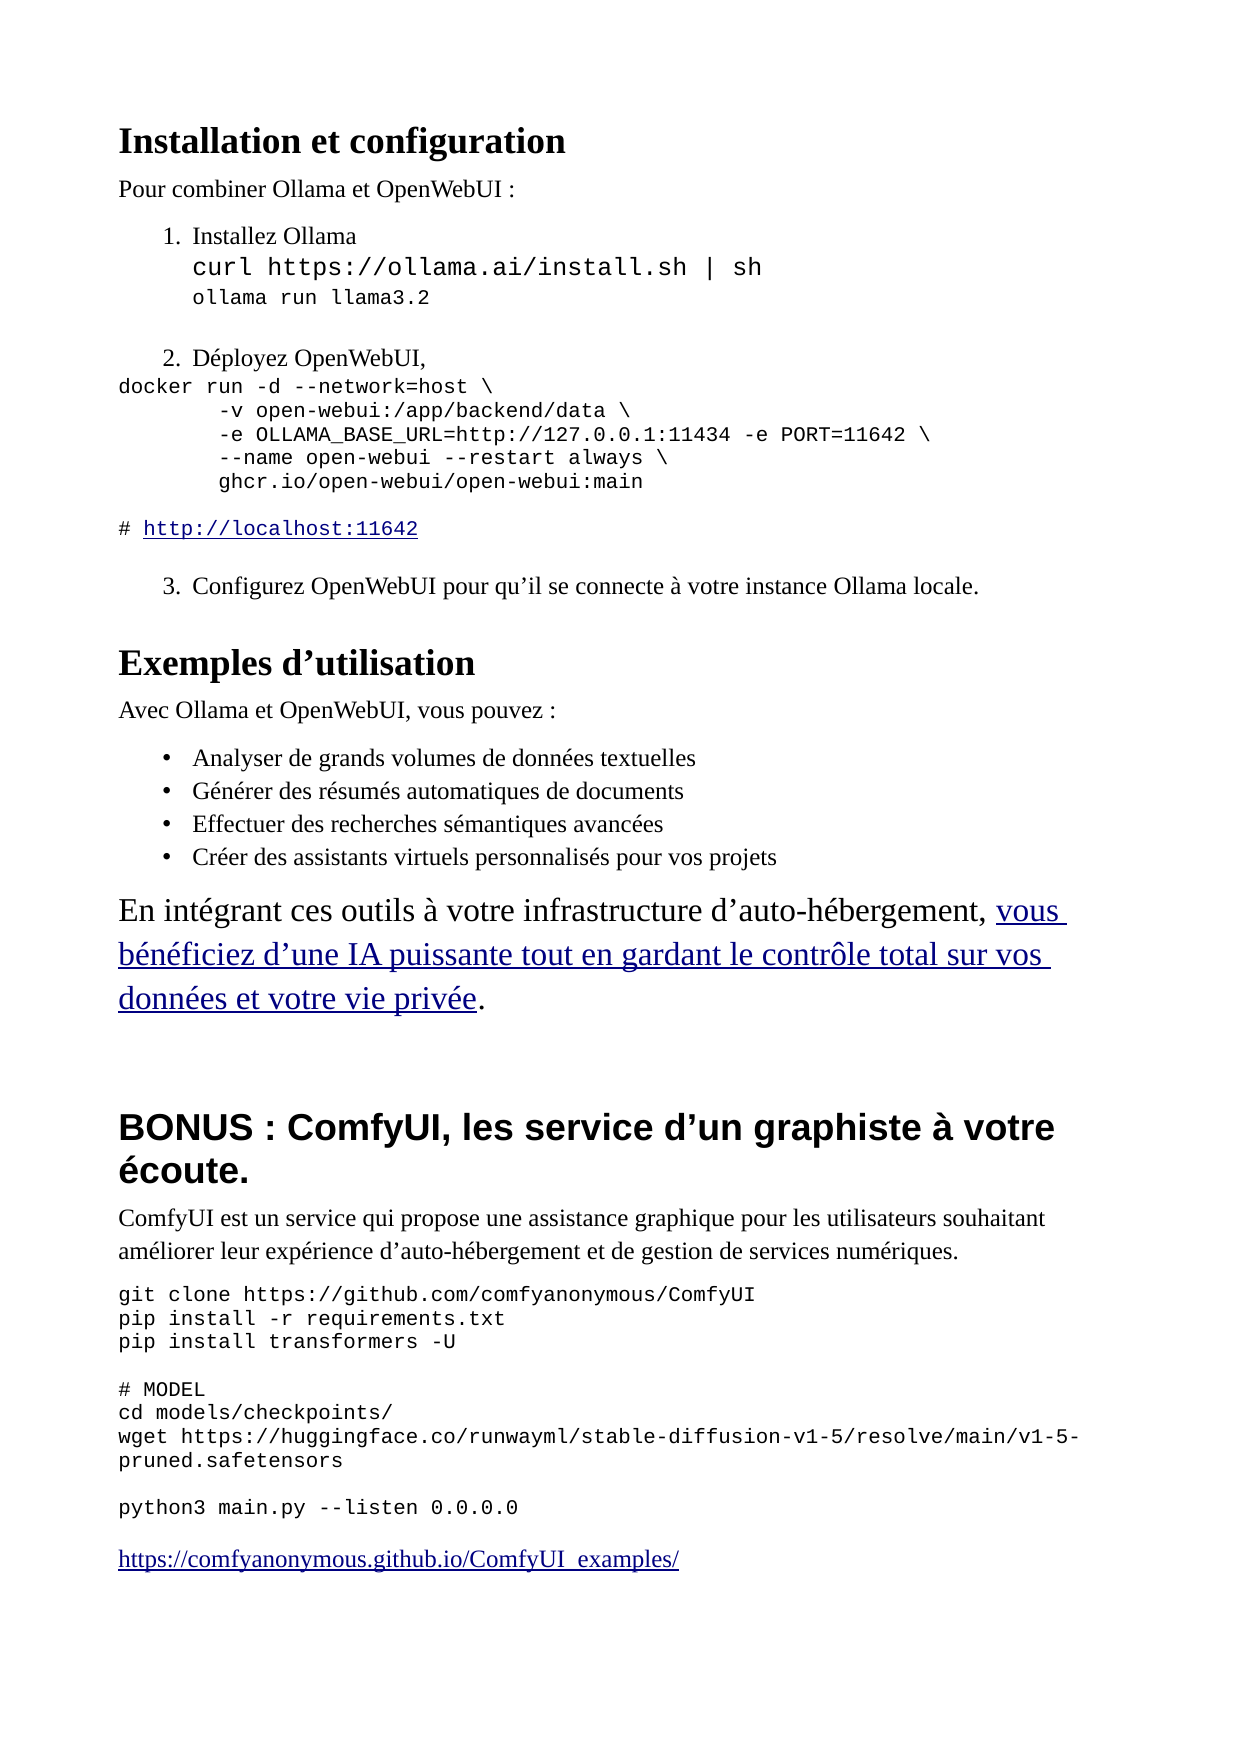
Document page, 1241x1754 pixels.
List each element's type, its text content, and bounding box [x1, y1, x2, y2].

text # http://localhost:11642 [118, 518, 1122, 542]
text -v open-webui:/app/backend/data \ [118, 400, 1122, 424]
subtitle BONUS : ComfyUI, les service d’un graphiste à votre écoute. [118, 1062, 1122, 1191]
text ComfyUI est un service qui propose une assistance graphique pour les utilisateurs souhaitant améliorer leur expérience d’auto-hébergement et de gestion de services numériques. [118, 1203, 1122, 1265]
text pip install transformers -U [118, 1331, 1122, 1355]
list Créer des assistants virtuels personnalisés pour vos projets [162, 842, 1122, 871]
text --name open-webui --restart always \ [118, 447, 1122, 471]
text pip install -r requirements.txt [118, 1308, 1122, 1331]
list ollama run llama3.2 [162, 287, 1122, 310]
list Installez Ollama curl https://ollama.ai/install.sh | sh [162, 221, 1122, 283]
text https://comfyanonymous.github.io/ComfyUI_examples/ [118, 1544, 1122, 1573]
text Avec Ollama et OpenWebUI, vous pouvez : [118, 696, 1122, 724]
list Configurez OpenWebUI pour qu’il se connecte à votre instance Ollama locale. [162, 571, 1122, 600]
text docker run -d --network=host \ [118, 376, 1122, 400]
text cd models/checkpoints/ [118, 1402, 1122, 1426]
text # MODEL [118, 1379, 1122, 1402]
text -e OLLAMA_BASE_URL=http://127.0.0.1:11434 -e PORT=11642 \ [118, 424, 1122, 447]
text wget https://huggingface.co/runwayml/stable-diffusion-v1-5/resolve/main/v1-5-pruned.safetensors [118, 1426, 1122, 1473]
list Analyser de grands volumes de données textuelles [162, 743, 1122, 772]
text En intégrant ces outils à votre infrastructure d’auto-hébergement, vous bénéficiez d’une IA puissante tout en gardant le contrôle total sur vos données et votre vie privée. [118, 890, 1122, 1016]
text ghcr.io/open-webui/open-webui:main [118, 471, 1122, 495]
text Pour combiner Ollama et OpenWebUI : [118, 174, 1122, 202]
subtitle Installation et configuration [118, 118, 1122, 161]
text git clone https://github.com/comfyanonymous/ComfyUI [118, 1284, 1122, 1308]
text python3 main.py --listen 0.0.0.0 [118, 1497, 1122, 1521]
list Déployez OpenWebUI, [162, 343, 1122, 372]
list Effectuer des recherches sémantiques avancées [162, 809, 1122, 838]
list Générer des résumés automatiques de documents [162, 776, 1122, 805]
subtitle Exemples d’utilisation [118, 640, 1122, 683]
